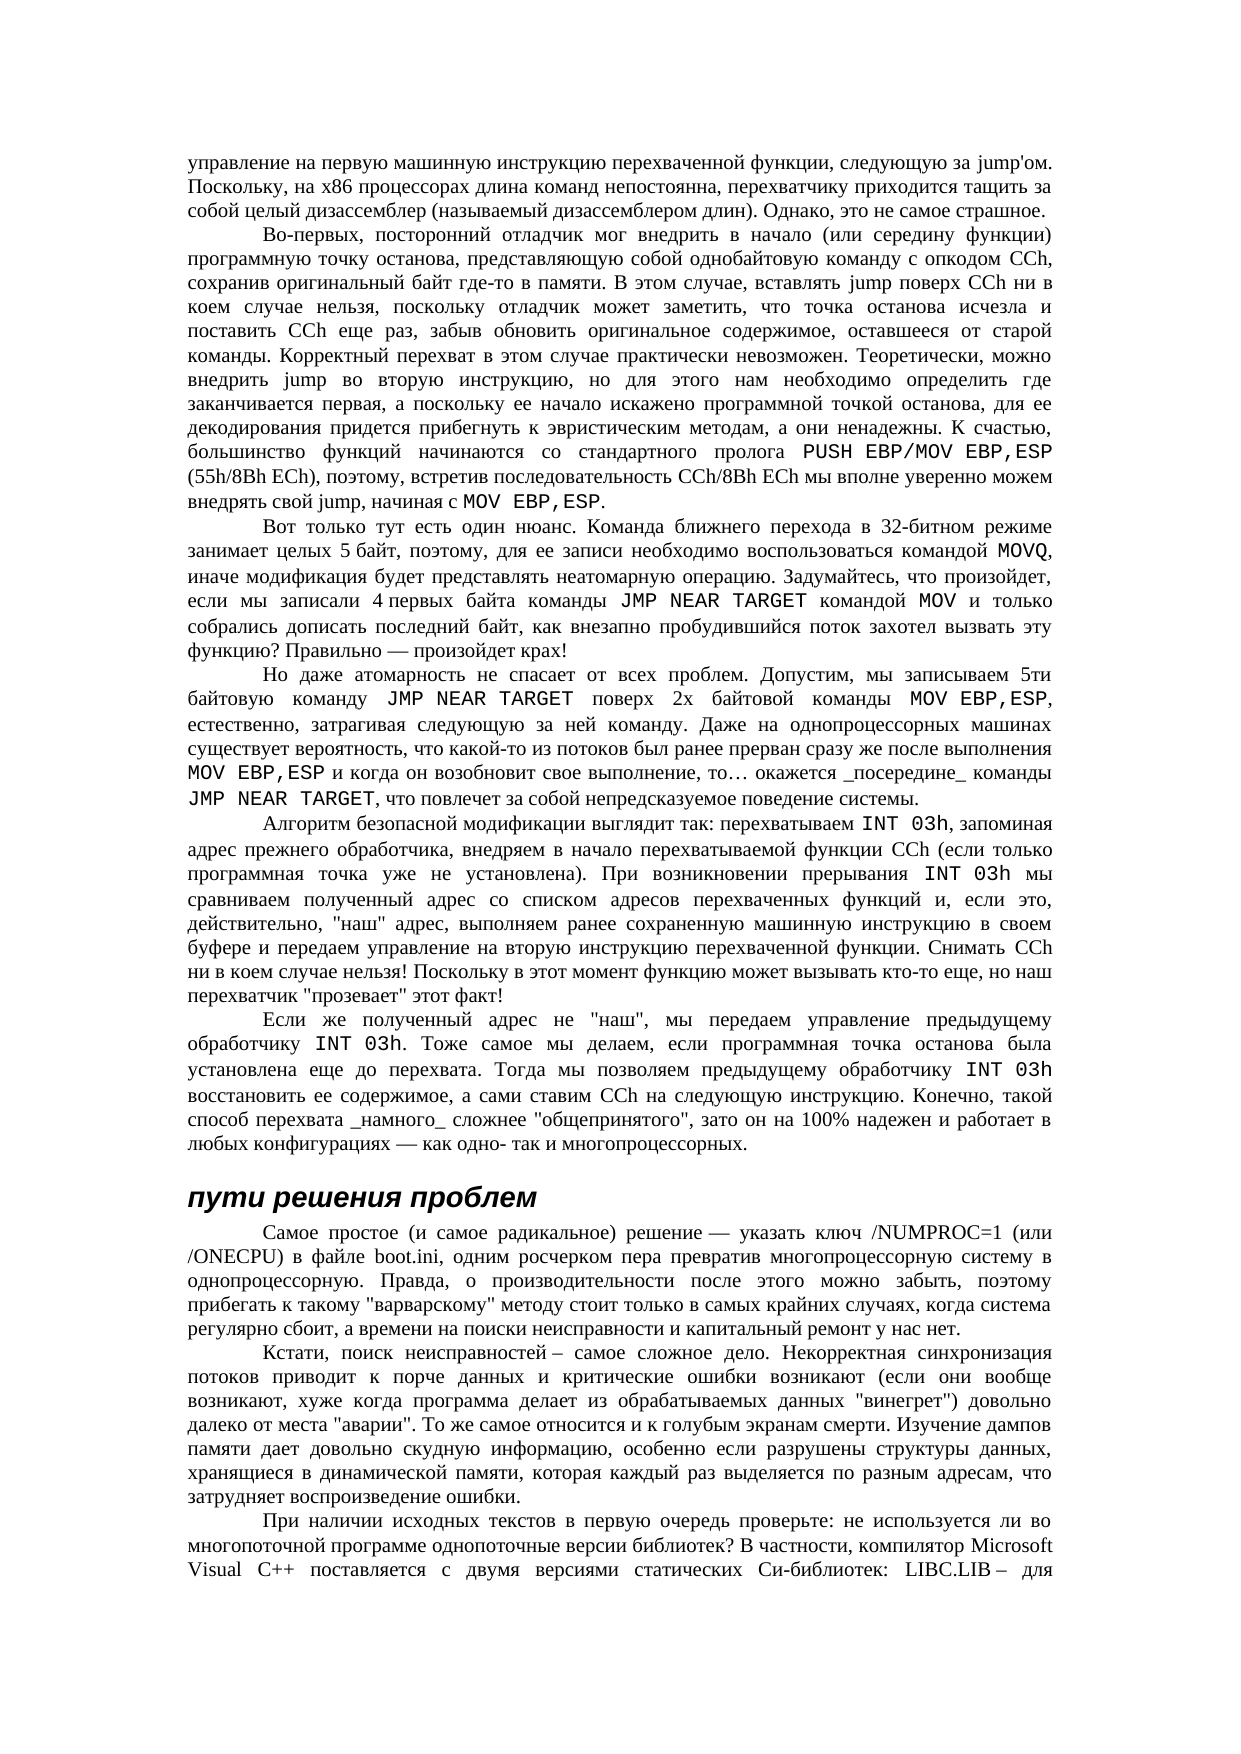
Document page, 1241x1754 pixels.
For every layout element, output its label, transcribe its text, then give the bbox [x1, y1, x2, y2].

text Во-первых, посторонний отладчик мог внедрить в начало (или середину функции) программную точку останова, представляющую собой однобайтовую команду с опкодом CCh, сохранив оригинальный байт где-то в памяти. В этом случае, вставлять jump поверх CCh ни в коем случае нельзя, поскольку отладчик может заметить, что точка останова исчезла и поставить ССh еще раз, забыв обновить оригинальное содержимое, оставшееся от старой команды. Корректный перехват в этом случае практически невозможен. Теоретически, можно внедрить jump во вторую инструкцию, но для этого нам необходимо определить где заканчивается первая, а поскольку ее начало искажено программной точкой останова, для ее декодирования придется прибегнуть к эвристическим методам, а они ненадежны. К счастью, большинство функций начинаются со стандартного пролога PUSH EBP/MOV EBP,ESP (55h/8Bh ECh), поэтому, встретив последовательность CCh/8Bh ECh мы вполне уверенно можем внедрять свой jump, начиная с MOV EBP,ESP. [187, 222, 1053, 514]
text Самое простое (и самое радикальное) решение — указать ключ /NUMPROC=1 (или /ONECPU) в файле boot.ini, одним росчерком пера превратив многопроцессорную систему в однопроцессорную. Правда, о производительности после этого можно забыть, поэтому прибегать к такому "варварскому" методу стоит только в самых крайних случаях, когда система регулярно сбоит, а времени на поиски неисправности и капитальный ремонт у нас нет. [187, 1220, 1053, 1340]
text Но даже атомарность не спасает от всех проблем. Допустим, мы записываем 5ти байтовую команду JMP NEAR TARGET поверх 2х байтовой команды MOV EBP,ESP, естественно, затрагивая следующую за ней команду. Даже на однопроцессорных машинах существует вероятность, что какой-то из потоков был ранее прерван сразу же после выполнения MOV EBP,ESP и когда он возобновит свое выполнение, то… окажется _посередине_ команды JMP NEAR TARGET, что повлечет за собой непредсказуемое поведение системы. [187, 662, 1053, 811]
text Алгоритм безопасной модификации выглядит так: перехватываем INT 03h, запоминая адрес прежнего обработчика, внедряем в начало перехватываемой функции CCh (если только программная точка уже не установлена). При возникновении прерывания INT 03h мы сравниваем полученный адрес со списком адресов перехваченных функций и, если это, действительно, "наш" адрес, выполняем ранее сохраненную машинную инструкцию в своем буфере и передаем управление на вторую инструкцию перехваченной функции. Снимать CCh ни в коем случае нельзя! Поскольку в этот момент функцию может вызывать кто-то еще, но наш перехватчик "прозевает" этот факт! [187, 811, 1053, 1007]
subtitle пути решения проблем [187, 1180, 1053, 1213]
text Если же полученный адрес не "наш", мы передаем управление предыдущему обработчику INT 03h. Тоже самое мы делаем, если программная точка останова была установлена еще до перехвата. Тогда мы позволяем предыдущему обработчику INT 03h восстановить ее содержимое, а сами ставим CCh на следующую инструкцию. Конечно, такой способ перехвата _намного_ сложнее "общепринятого", зато он на 100% надежен и работает в любых конфигурациях — как одно- так и многопроцессорных. [187, 1007, 1053, 1155]
text Вот только тут есть один нюанс. Команда ближнего перехода в 32-битном режиме занимает целых 5 байт, поэтому, для ее записи необходимо воспользоваться командой MOVQ, иначе модификация будет представлять неатомарную операцию. Задумайтесь, что произойдет, если мы записали 4 первых байта команды JMP NEAR TARGET командой MOV и только собрались дописать последний байт, как внезапно пробудившийся поток захотел вызвать эту функцию? Правильно — произойдет крах! [187, 514, 1053, 662]
text Кстати, поиск неисправностей – самое сложное дело. Некорректная синхронизация потоков приводит к порче данных и критические ошибки возникают (если они вообще возникают, хуже когда программа делает из обрабатываемых данных "винегрет") довольно далеко от места "аварии". То же самое относится и к голубым экранам смерти. Изучение дампов памяти дает довольно скудную информацию, особенно если разрушены структуры данных, хранящиеся в динамической памяти, которая каждый раз выделяется по разным адресам, что затрудняет воспроизведение ошибки. [187, 1340, 1053, 1508]
text При наличии исходных текстов в первую очередь проверьте: не используется ли во многопоточной программе однопоточные версии библиотек? В частности, компилятор Microsoft Visual C++ поставляется с двумя версиями статических Си-библиотек: LIBC.LIB – для [187, 1508, 1053, 1581]
text управление на первую машинную инструкцию перехваченной функции, следующую за jump'ом. Поскольку, на x86 процессорах длина команд непостоянна, перехватчику приходится тащить за собой целый дизассемблер (называемый дизассемблером длин). Однако, это не самое страшное. [187, 150, 1053, 222]
